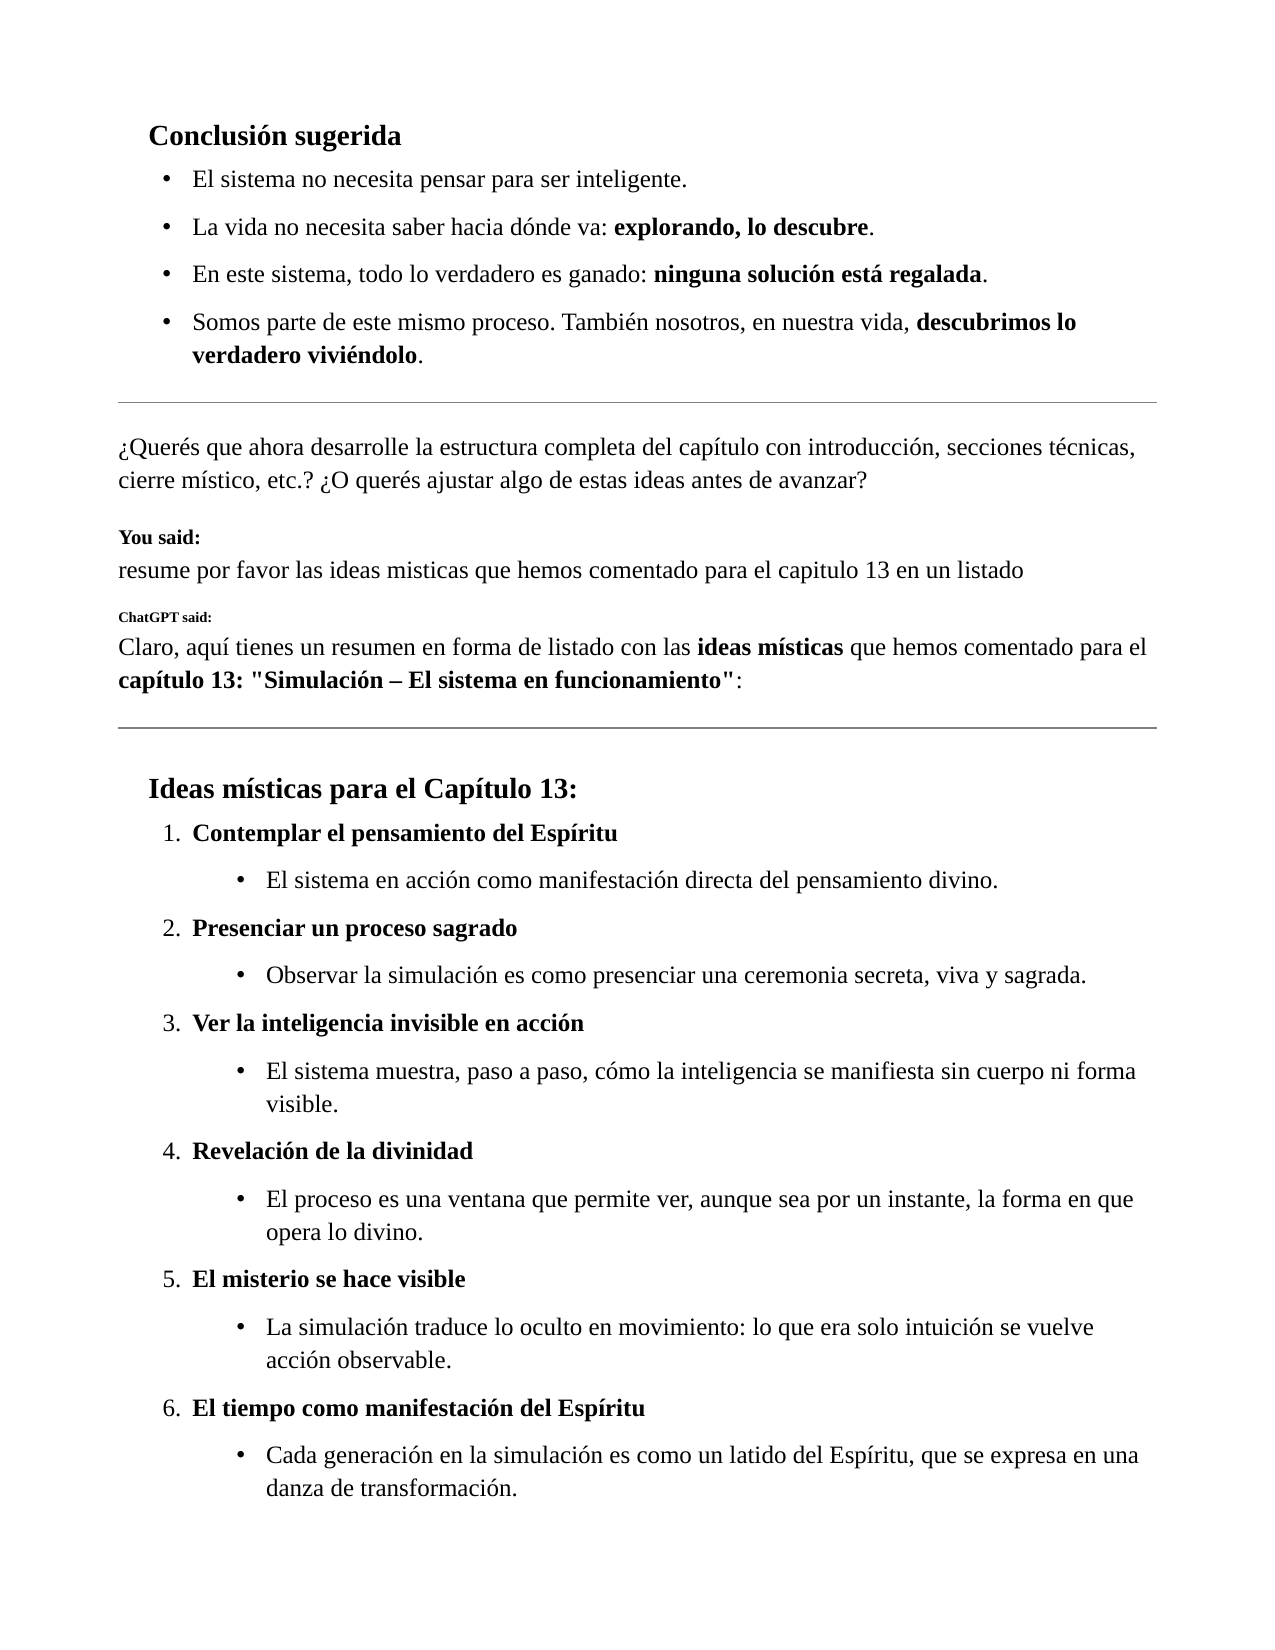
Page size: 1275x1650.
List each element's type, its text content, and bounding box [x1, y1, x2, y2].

list La simulación traduce lo oculto en movimiento: lo que era solo intuición se vuelve acción observable. [236, 1312, 1157, 1374]
list Contemplar el pensamiento del Espíritu [162, 818, 1157, 846]
text resume por favor las ideas misticas que hemos comentado para el capitulo 13 en un listado [118, 555, 1157, 584]
list Observar la simulación es como presenciar una ceremonia secreta, viva y sagrada. [236, 961, 1157, 989]
list Somos parte de este mismo proceso. También nosotros, en nuestra vida, descubrimos lo verdadero viviéndolo. [162, 307, 1157, 369]
subtitle You said: [118, 525, 1157, 549]
list La vida no necesita saber hacia dónde va: explorando, lo descubre. [162, 212, 1157, 241]
list El sistema en acción como manifestación directa del pensamiento divino. [236, 865, 1157, 894]
list Cada generación en la simulación es como un latido del Espíritu, que se expresa en una danza de transformación. [236, 1440, 1157, 1502]
list Ver la inteligencia invisible en acción [162, 1008, 1157, 1037]
text ¿Querés que ahora desarrolle la estructura completa del capítulo con introducción, secciones técnicas, cierre místico, etc.? ¿O querés ajustar algo de estas ideas antes de avanzar? [118, 432, 1157, 494]
subtitle ChatGPT said: [118, 609, 1157, 626]
text Claro, aquí tienes un resumen en forma de listado con las ideas místicas que hemos comentado para el capítulo 13: "Simulación – El sistema en funcionamiento": [118, 632, 1157, 694]
subtitle 🌌 Ideas místicas para el Capítulo 13: [118, 772, 1157, 805]
subtitle 🔚 Conclusión sugerida [118, 118, 1157, 152]
list El proceso es una ventana que permite ver, aunque sea por un instante, la forma en que opera lo divino. [236, 1184, 1157, 1246]
list Presenciar un proceso sagrado [162, 913, 1157, 942]
list El tiempo como manifestación del Espíritu [162, 1393, 1157, 1422]
list Revelación de la divinidad [162, 1136, 1157, 1165]
list En este sistema, todo lo verdadero es ganado: ninguna solución está regalada. [162, 259, 1157, 288]
list El sistema no necesita pensar para ser inteligente. [162, 164, 1157, 193]
list El misterio se hace visible [162, 1264, 1157, 1293]
list El sistema muestra, paso a paso, cómo la inteligencia se manifiesta sin cuerpo ni forma visible. [236, 1056, 1157, 1117]
